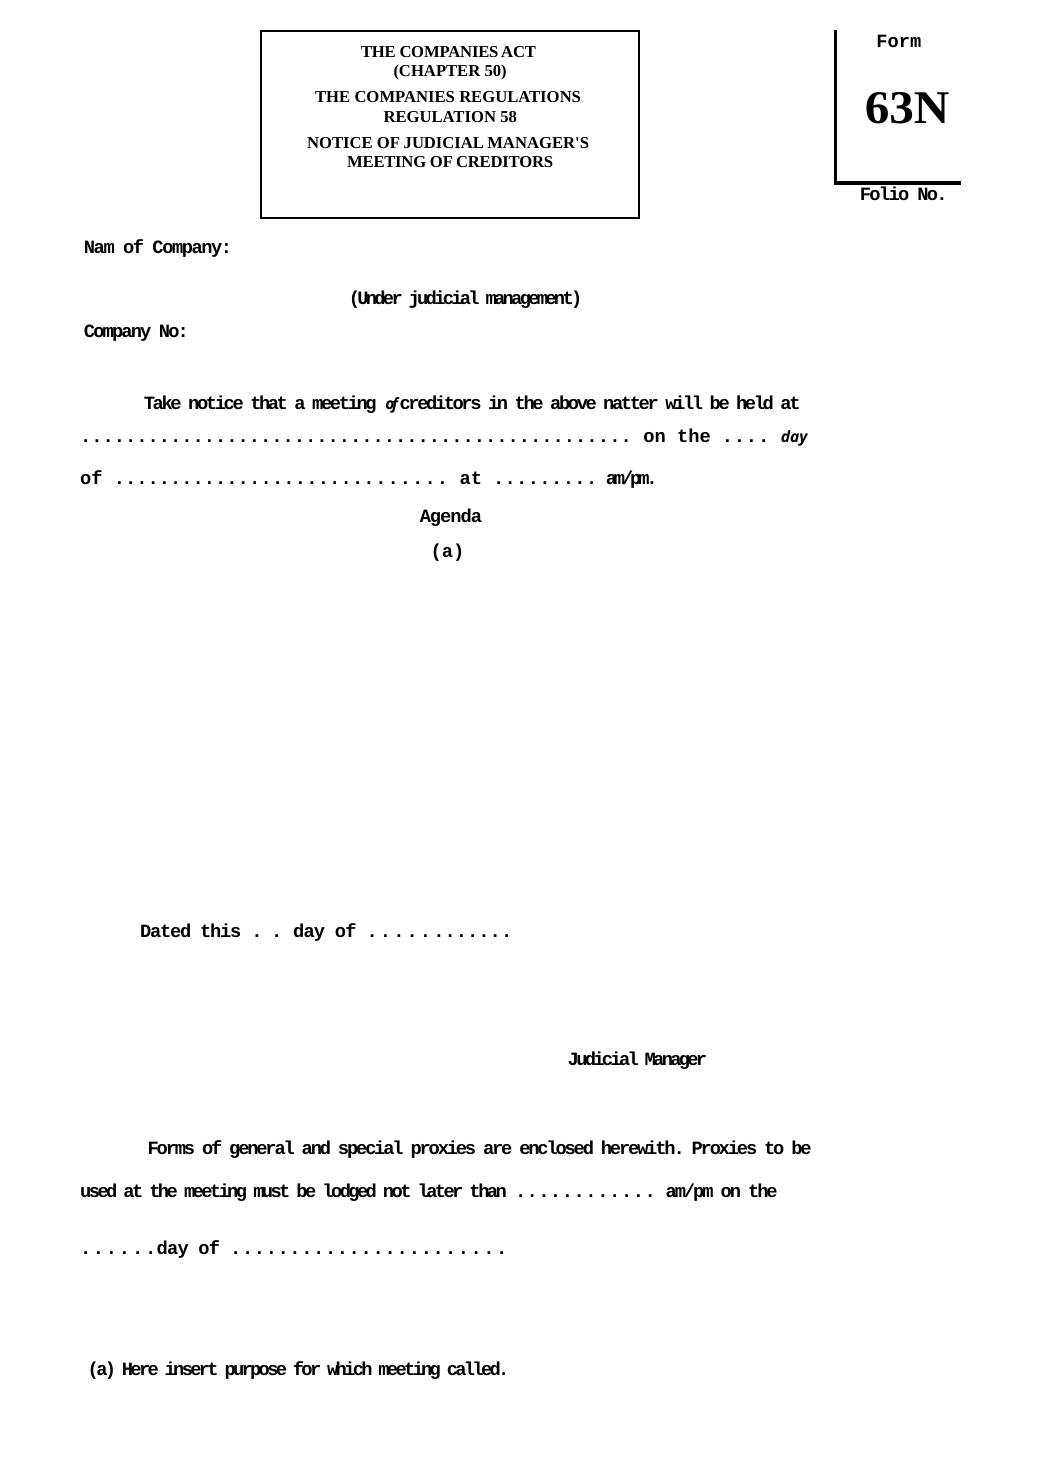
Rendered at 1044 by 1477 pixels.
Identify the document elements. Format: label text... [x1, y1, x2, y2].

text Judicial Manager [567, 1050, 986, 1071]
table_cell [80, 278, 261, 322]
table_cell [80, 181, 260, 217]
table_cell Company No:<o.uen> [80, 322, 961, 375]
table_header Form 63N [837, 30, 961, 181]
table_header [640, 30, 834, 181]
table_cell [640, 181, 835, 217]
table_cell [835, 375, 961, 614]
text day of [80, 1239, 986, 1260]
table_header THE COMPANIES ACT (CHAPTER 50) THE COMPANIES REGULATIONS REGULATION 58 NOTICE OF JUDICIAL MANAGER'S MEETING OF CREDITORS [262, 32, 638, 181]
table_cell [835, 278, 961, 322]
table_cell [262, 181, 638, 217]
text Forms of general and special proxies are enclosed herewith. Proxies to be used at the meeting must be lodged not later than am/pm on the [80, 1139, 821, 1203]
table_header [80, 30, 260, 181]
table_cell Folio No. [835, 185, 961, 217]
table_cell (Under judicial management) [261, 278, 639, 322]
table_cell Nam of Company:<o.name> [80, 217, 961, 277]
table_cell Take notice that a meeting of creditors in the above natter will be held at on the day of at am/pm. Agenda (a) [80, 375, 835, 614]
text Dated this day of [140, 922, 986, 943]
table_cell [639, 278, 835, 322]
text (a) Here insert purpose for which meeting called. [87, 1360, 986, 1381]
